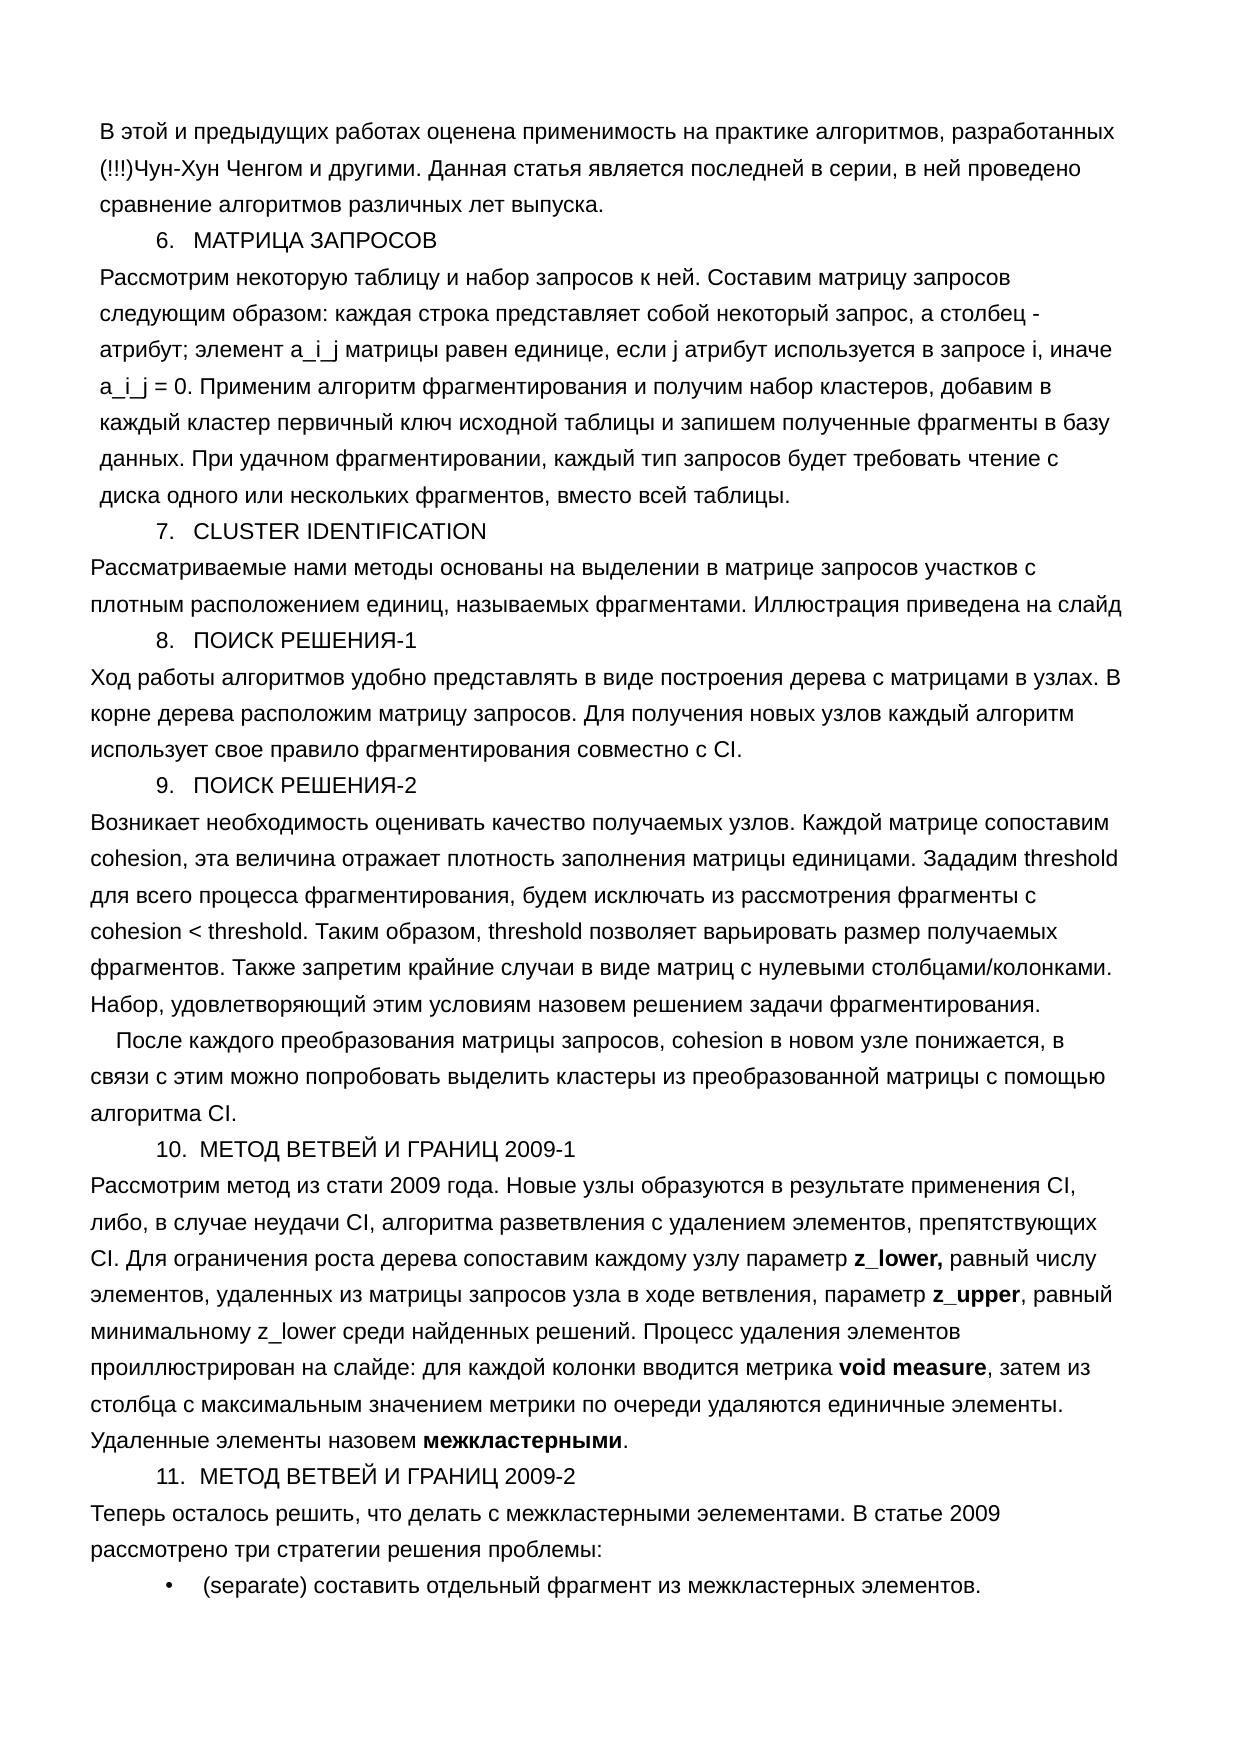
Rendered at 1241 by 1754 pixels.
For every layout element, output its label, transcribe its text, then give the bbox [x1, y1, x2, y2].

list CLUSTER IDENTIFICATION [156, 518, 1122, 544]
list (separate) составить отдельный фрагмент из межкластерных элементов. [165, 1572, 1122, 1599]
list ПОИСК РЕШЕНИЯ-2 [156, 772, 1122, 799]
list В этой и предыдущих работах оценена применимость на практике алгоритмов, разработанных (!!!)Чун-Хун Ченгом и другими. Данная статья является последней в серии, в ней проведено сравнение алгоритмов различных лет выпуска. [62, 118, 1122, 217]
list МЕТОД ВЕТВЕЙ И ГРАНИЦ 2009-1 [156, 1136, 1122, 1162]
list После каждого преобразования матрицы запросов, cohesion в новом узле понижается, в связи с этим можно попробовать выделить кластеры из преобразованной матрицы с помощью алгоритма CI. [53, 1027, 1122, 1126]
list Теперь осталось решить, что делать с межкластерными эелементами. В статье 2009 рассмотрено три стратегии решения проблемы: [90, 1499, 1122, 1562]
list Ход работы алгоритмов удобно представлять в виде построения дерева с матрицами в узлах. В корне дерева расположим матрицу запросов. Для получения новых узлов каждый алгоритм использует свое правило фрагментирования совместно с CI. [53, 663, 1122, 762]
text Рассмотрим метод из стати 2009 года. Новые узлы образуются в результате применения CI, либо, в случае неудачи CI, алгоритма разветвления с удалением элементов, препятствующих CI. Для ограничения роста дерева сопоставим каждому узлу параметр z_lower, равный числу элементов, удаленных из матрицы запросов узла в ходе ветвления, параметр z_upper, равный минимальному z_lower среди найденных решений. Процесс удаления элементов проиллюстрирован на слайде: для каждой колонки вводится метрика void measure, затем из столбца с максимальным значением метрики по очереди удаляются единичные элементы. Удаленные элементы назовем межкластерными. [90, 1172, 1122, 1453]
list МЕТОД ВЕТВЕЙ И ГРАНИЦ 2009-2 [156, 1463, 1122, 1489]
list Возникает необходимость оценивать качество получаемых узлов. Каждой матрице сопоставим cohesion, эта величина отражает плотность заполнения матрицы единицами. Зададим threshold для всего процесса фрагментирования, будем исключать из рассмотрения фрагменты с cohesion < threshold. Таким образом, threshold позволяет варьировать размер получаемых фрагментов. Также запретим крайние случаи в виде матриц с нулевыми столбцами/колонками. Набор, удовлетворяющий этим условиям назовем решением задачи фрагментирования. [53, 809, 1122, 1017]
list Рассматриваемые нами методы основаны на выделении в матрице запросов участков с плотным расположением единиц, называемых фрагментами. Иллюстрация приведена на слайд [90, 554, 1122, 617]
list МАТРИЦА ЗАПРОСОВ [156, 227, 1122, 253]
list Рассмотрим некоторую таблицу и набор запросов к ней. Составим матрицу запросов следующим образом: каждая строка представляет собой некоторый запрос, а столбец - атрибут; элемент a_i_j матрицы равен единице, если j атрибут используется в запросе i, иначе a_i_j = 0. Применим алгоритм фрагментирования и получим набор кластеров, добавим в каждый кластер первичный ключ исходной таблицы и запишем полученные фрагменты в базу данных. При удачном фрагментировании, каждый тип запросов будет требовать чтение с диска одного или нескольких фрагментов, вместо всей таблицы. [62, 263, 1122, 508]
list ПОИСК РЕШЕНИЯ-1 [156, 627, 1122, 653]
